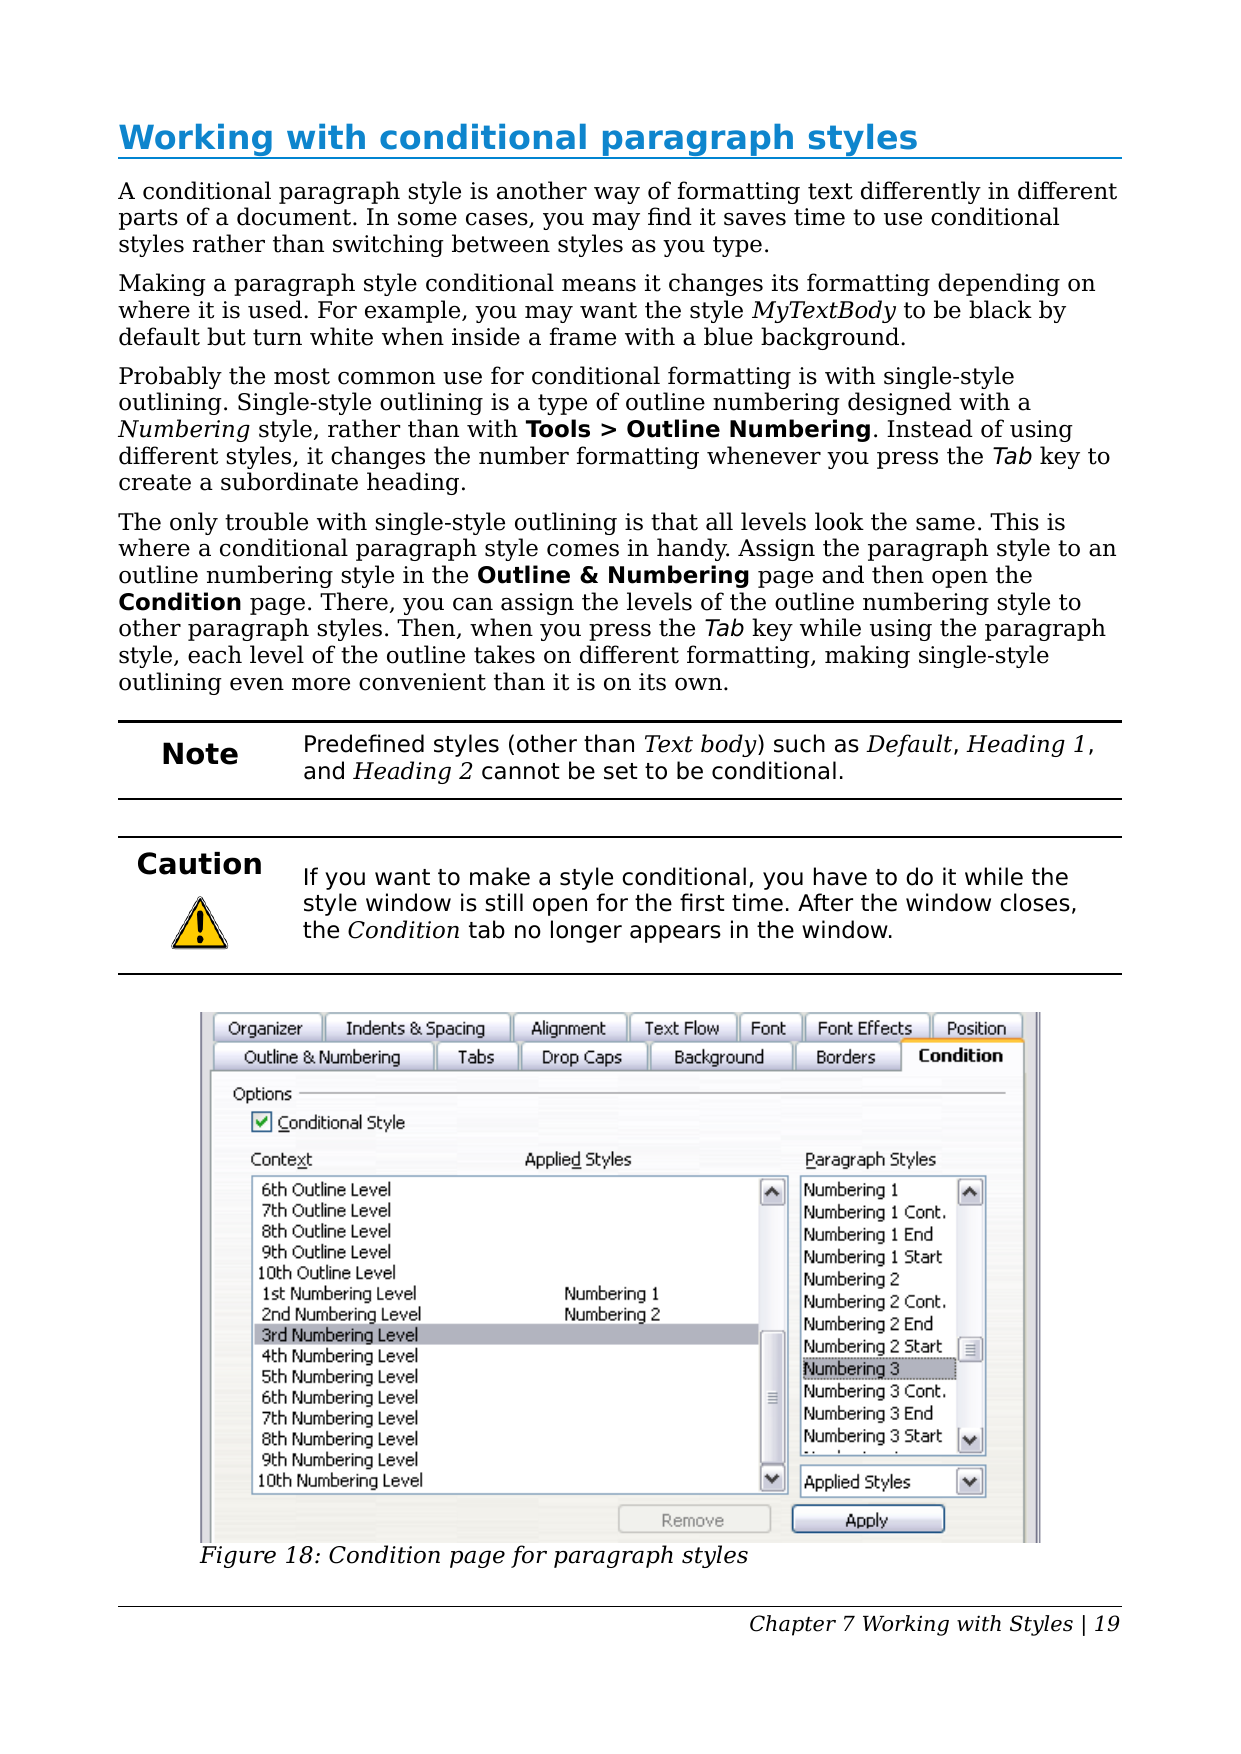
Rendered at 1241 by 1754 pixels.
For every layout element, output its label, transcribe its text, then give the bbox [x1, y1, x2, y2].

text Probably the most common use for conditional formatting is with single-style outlining. Single-style outlining is a type of outline numbering designed with a Numbering style, rather than with Tools > Outline Numbering. Instead of using different styles, it changes the number formatting whenever you press the Tab key to create a subordinate heading. [118, 363, 1122, 496]
subtitle Working with conditional paragraph styles [118, 118, 1122, 157]
table_header Caution [118, 838, 281, 973]
picture [167, 892, 232, 953]
table_header If you want to make a style conditional, you have to do it while the style window is still open for the first time. After the window closes, the Condition tab no longer appears in the window. [281, 838, 1122, 973]
text Making a paragraph style conditional means it changes its formatting depending on where it is used. For example, you may want the style MyTextBody to be black by default but turn white when inside a frame with a blue background. [118, 270, 1122, 350]
table_header Note [118, 723, 281, 798]
table_header Predefined styles (other than Text body) such as Default, Heading 1, and Heading 2 cannot be set to be conditional. [281, 723, 1122, 798]
text The only trouble with single-style outlining is that all levels look the same. This is where a conditional paragraph style comes in handy. Assign the paragraph style to an outline numbering style in the Outline & Numbering page and then open the Condition page. There, you can assign the levels of the outline numbering style to other paragraph styles. Then, when you press the Tab key while using the paragraph style, each level of the outline takes on different formatting, making single-style outlining even more convenient than it is on its own. [118, 509, 1122, 695]
picture [199, 1012, 1041, 1543]
text A conditional paragraph style is another way of formatting text differently in different parts of a document. In some cases, you may find it saves time to use conditional styles rather than switching between styles as you type. [118, 178, 1122, 258]
text Figure 18: Condition page for paragraph styles [200, 1543, 1041, 1569]
